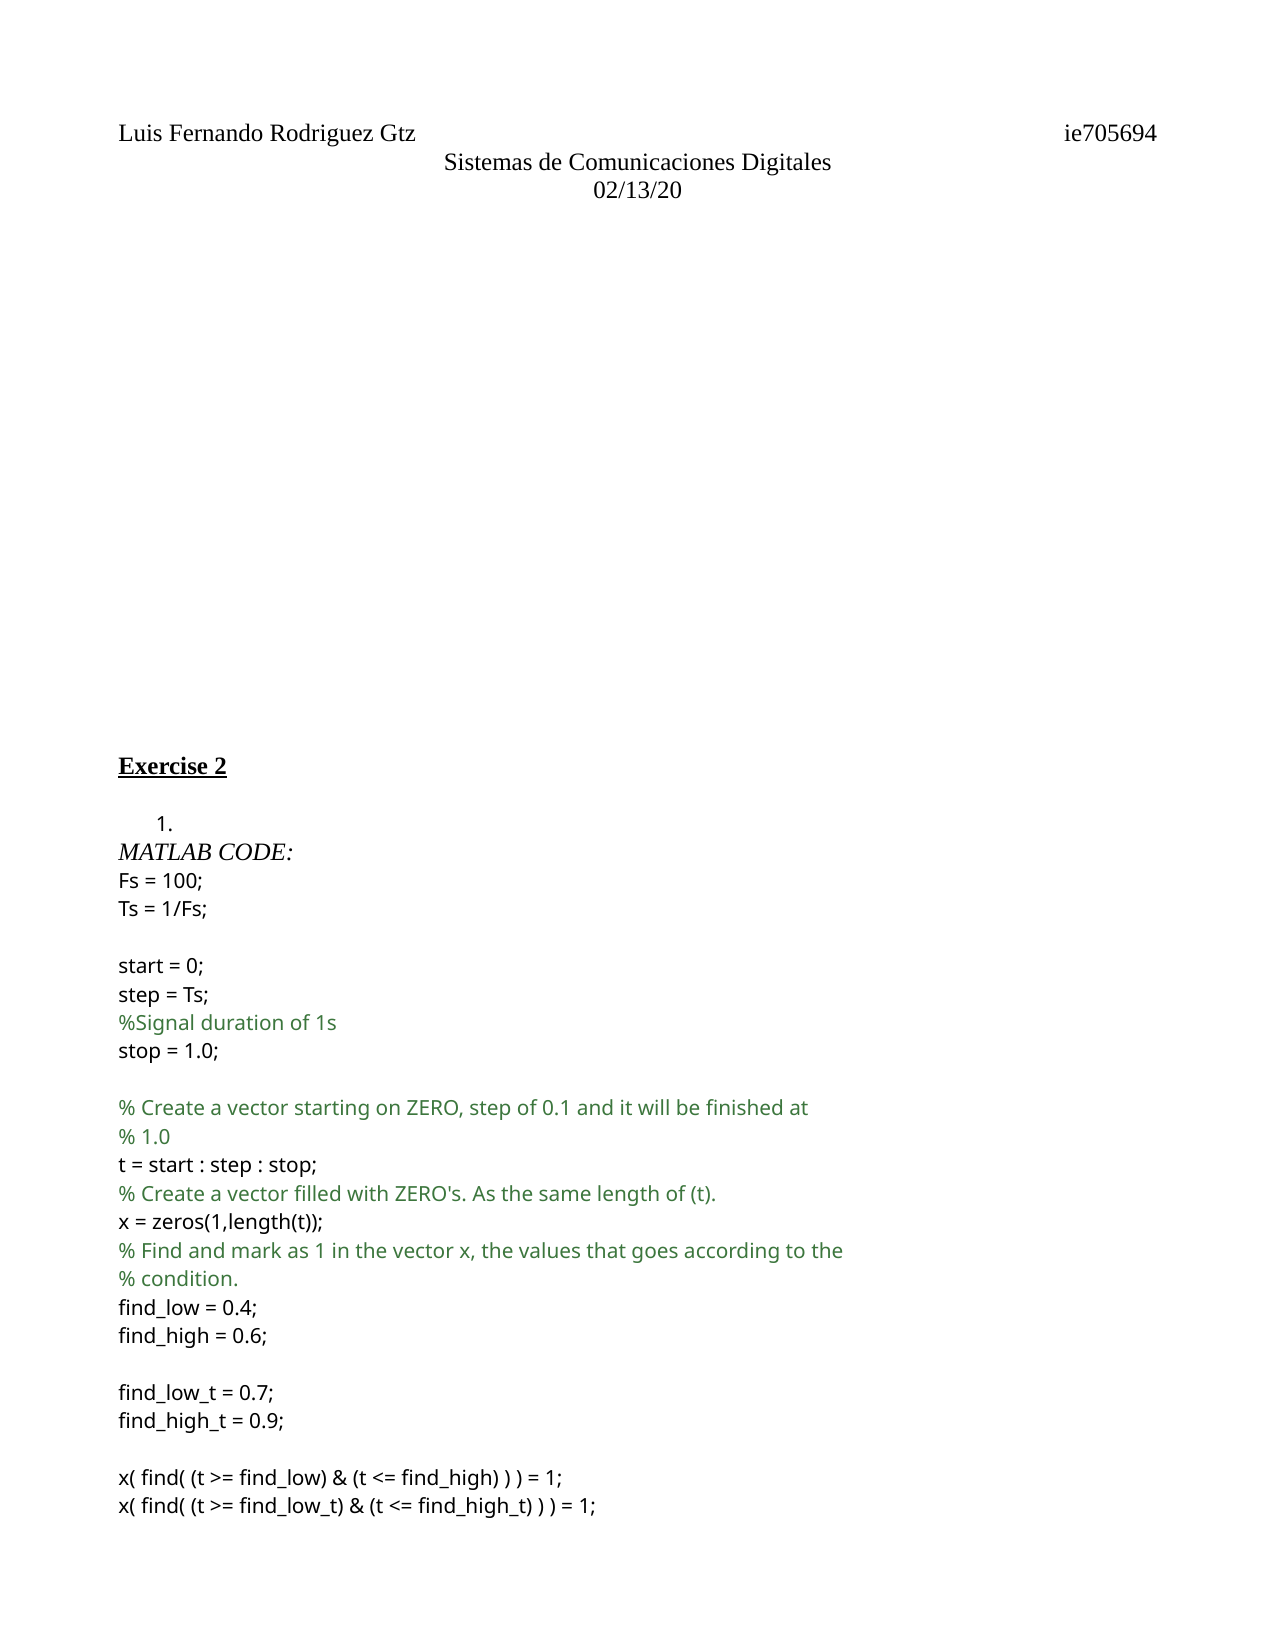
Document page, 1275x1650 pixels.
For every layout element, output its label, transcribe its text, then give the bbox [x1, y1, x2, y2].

text %Signal duration of 1s [118, 1008, 1157, 1037]
text MATLAB CODE: [118, 837, 1157, 866]
text find_low_t = 0.7; [118, 1378, 1157, 1406]
text step = Ts; [118, 980, 1157, 1008]
text % condition. [118, 1264, 1157, 1293]
text Ts = 1/Fs; [118, 894, 1157, 923]
text Fs = 100; [118, 866, 1157, 894]
text t = start : step : stop; [118, 1150, 1157, 1179]
text % Create a vector starting on ZERO, step of 0.1 and it will be finished at [118, 1093, 1157, 1122]
text x( find( (t >= find_low) & (t <= find_high) ) ) = 1; [118, 1463, 1157, 1492]
text stop = 1.0; [118, 1037, 1157, 1065]
text % Find and mark as 1 in the vector x, the values that goes according to the [118, 1236, 1157, 1264]
text find_high = 0.6; [118, 1321, 1157, 1349]
text % 1.0 [118, 1122, 1157, 1150]
text find_low = 0.4; [118, 1293, 1157, 1321]
text start = 0; [118, 951, 1157, 980]
text find_high_t = 0.9; [118, 1406, 1157, 1435]
text % Create a vector filled with ZERO's. As the same length of (t). [118, 1179, 1157, 1207]
text x = zeros(1,length(t)); [118, 1207, 1157, 1236]
text Exercise 2 [118, 751, 1157, 780]
text x( find( (t >= find_low_t) & (t <= find_high_t) ) ) = 1; [118, 1492, 1157, 1520]
